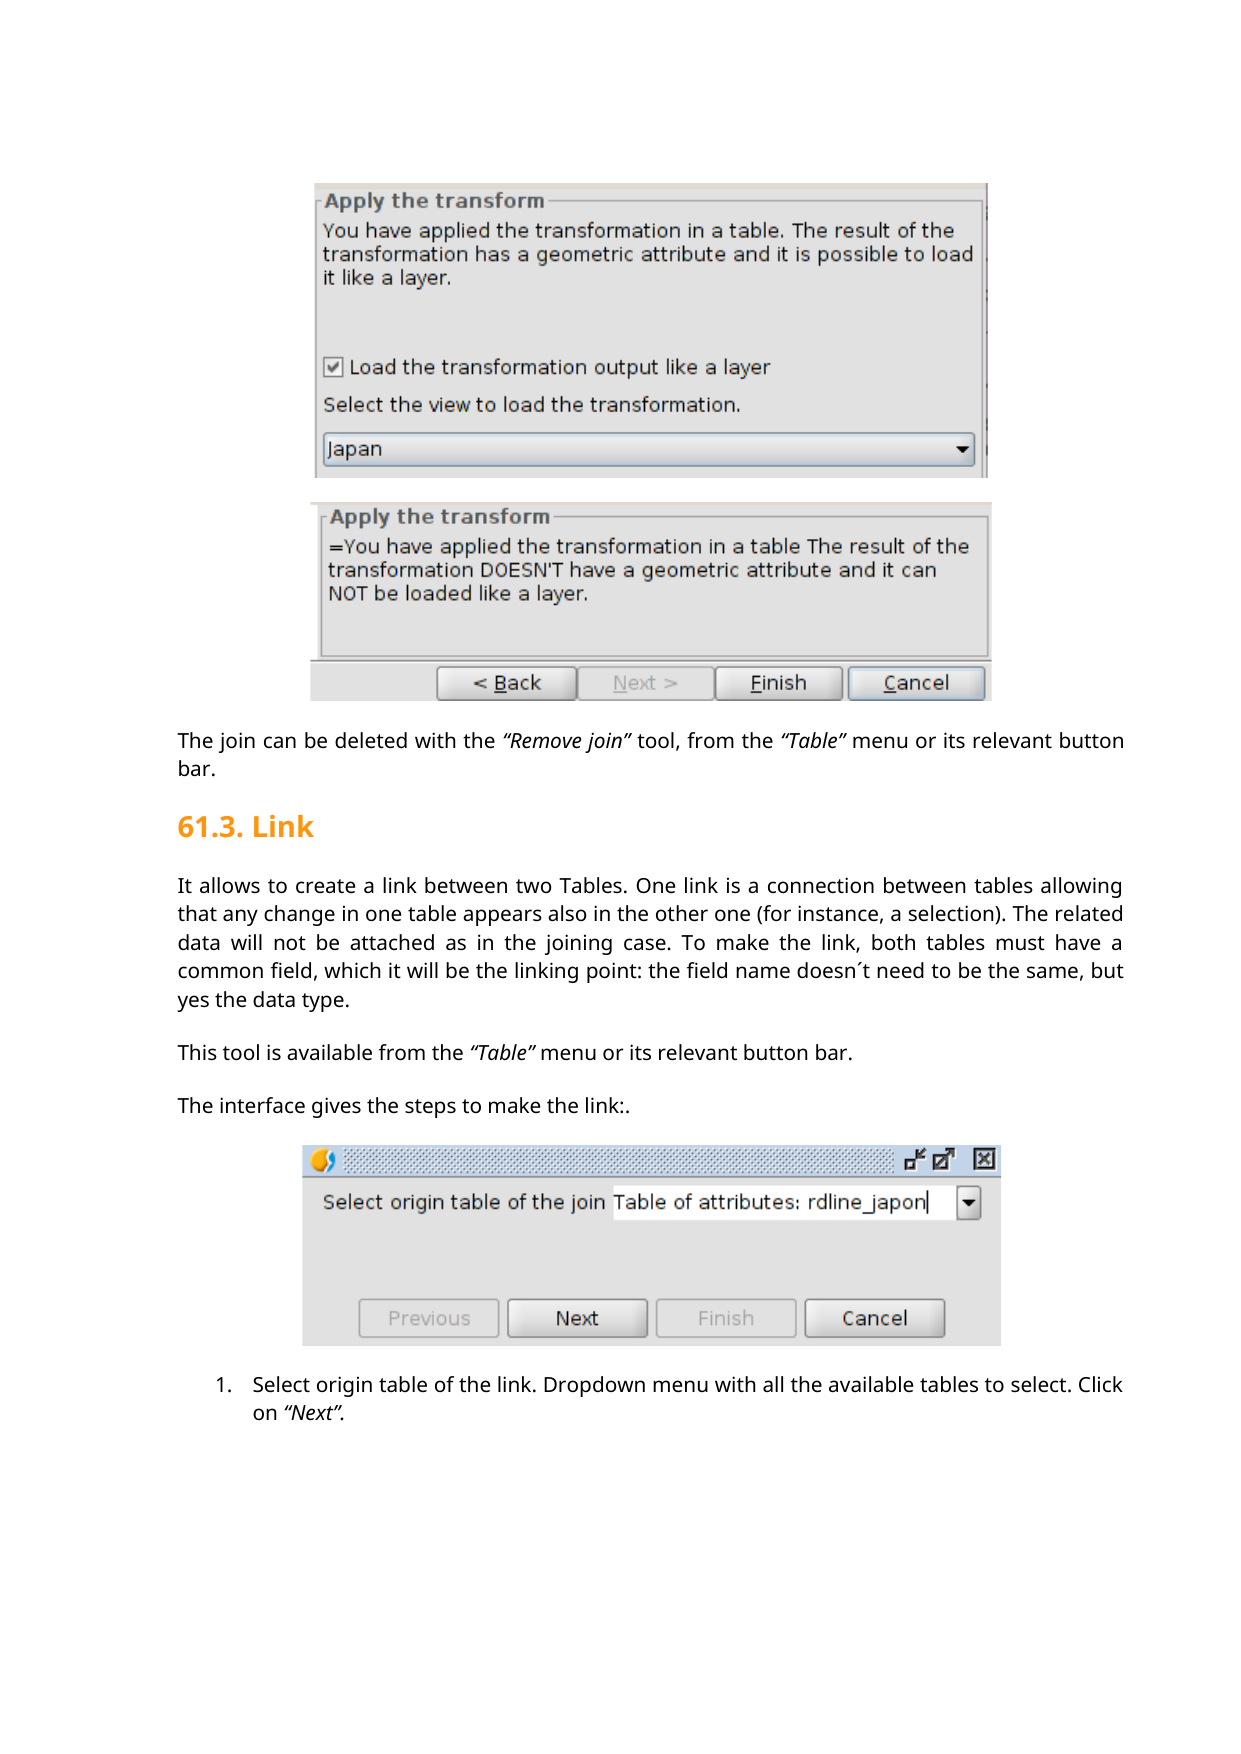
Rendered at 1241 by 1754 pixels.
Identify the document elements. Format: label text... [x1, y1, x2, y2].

picture [310, 502, 992, 701]
text It allows to create a link between two Tables. One link is a connection between tables allowing that any change in one table appears also in the other one (for instance, a selection). The related data will not be attached as in the joining case. To make the link, both tables must have a common field, which it will be the linking point: the field name doesn´t need to be the same, but yes the data type. [177, 871, 1125, 1013]
text The join can be deleted with the “Remove join” tool, from the “Table” menu or its relevant button bar. [177, 726, 1125, 783]
picture [314, 183, 988, 478]
text The interface gives the steps to make the link:. [177, 1092, 1125, 1120]
picture [301, 1145, 1002, 1346]
text This tool is available from the “Table” menu or its relevant button bar. [177, 1038, 1125, 1067]
list Select origin table of the link. Dropdown menu with all the available tables to select. Click on “Next”. [215, 1370, 1125, 1427]
subtitle 61.3. Link [177, 806, 1125, 846]
